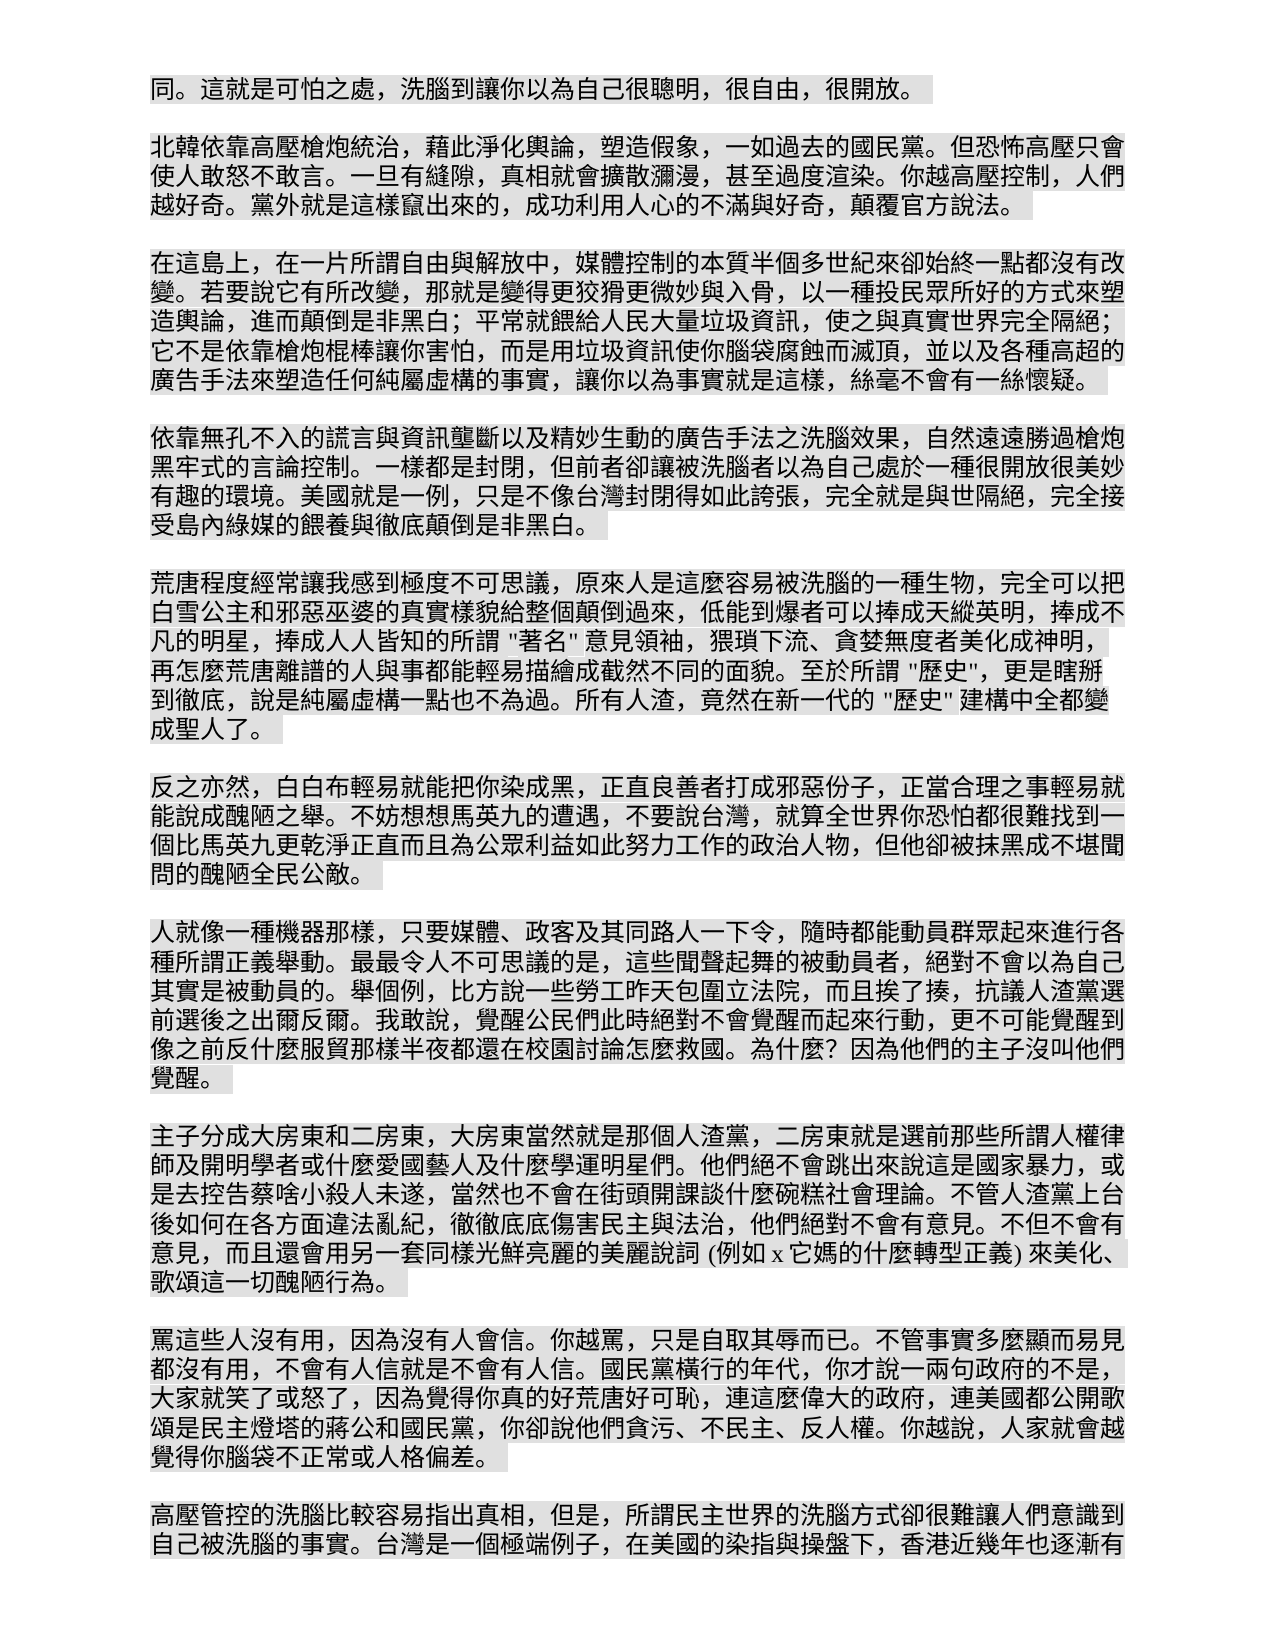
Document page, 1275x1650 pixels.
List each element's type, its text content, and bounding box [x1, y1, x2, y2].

text 國父依覺醒能力把民眾分三種：先知先覺，後知後覺，不知不覺。講通俗點就是聰慧，一般，腦殘。依我看，聰慧者不及萬分之一，遠遠不及一般人和腦殘者數量之多。所謂腦殘，也就是那些時下自我標榜為覺醒公民的熱烈表態者乃至參與者。 人很難不受媒體及教育洗腦，洗成一般腦，或甚至洗到腦殘，通常就只有這兩種結果，少有例外。在這一點上，台灣和北韓是沒有多大差別的，共同特徵就是極端封閉。北韓的例子大家很容易理解，但若要說台灣封閉，肯定會有萬分之九千九百九十九的台灣人不能認同。這就是可怕之處，洗腦到讓你以為自己很聰明，很自由，很開放。 北韓依靠高壓槍炮統治，藉此淨化輿論，塑造假象，一如過去的國民黨。但恐怖高壓只會使人敢怒不敢言。一旦有縫隙，真相就會擴散瀰漫，甚至過度渲染。你越高壓控制，人們越好奇。黨外就是這樣竄出來的，成功利用人心的不滿與好奇，顛覆官方說法。 在這島上，在一片所謂自由與解放中，媒體控制的本質半個多世紀來卻始終一點都沒有改變。若要說它有所改變，那就是變得更狡猾更微妙與入骨，以一種投民眾所好的方式來塑造輿論，進而顛倒是非黑白；平常就餵給人民大量垃圾資訊，使之與真實世界完全隔絕；它不是依靠槍炮棍棒讓你害怕，而是用垃圾資訊使你腦袋腐蝕而滅頂，並以及各種高超的廣告手法來塑造任何純屬虛構的事實，讓你以為事實就是這樣，絲毫不會有一絲懷疑。 依靠無孔不入的謊言與資訊壟斷以及精妙生動的廣告手法之洗腦效果，自然遠遠勝過槍炮黑牢式的言論控制。一樣都是封閉，但前者卻讓被洗腦者以為自己處於一種很開放很美妙有趣的環境。美國就是一例，只是不像台灣封閉得如此誇張，完全就是與世隔絕，完全接受島內綠媒的餵養與徹底顛倒是非黑白。 荒唐程度經常讓我感到極度不可思議，原來人是這麼容易被洗腦的一種生物，完全可以把白雪公主和邪惡巫婆的真實樣貌給整個顛倒過來，低能到爆者可以捧成天縱英明，捧成不凡的明星，捧成人人皆知的所謂 "著名" 意見領袖，猥瑣下流、貪婪無度者美化成神明，再怎麼荒唐離譜的人與事都能輕易描繪成截然不同的面貌。至於所謂 "歷史"，更是瞎掰到徹底，說是純屬虛構一點也不為過。所有人渣，竟然在新一代的 "歷史" 建構中全都變成聖人了。 反之亦然，白白布輕易就能把你染成黑，正直良善者打成邪惡份子，正當合理之事輕易就能說成醜陋之舉。不妨想想馬英九的遭遇，不要說台灣，就算全世界你恐怕都很難找到一個比馬英九更乾淨正直而且為公眾利益如此努力工作的政治人物，但他卻被抹黑成不堪聞問的醜陋全民公敵。 人就像一種機器那樣，只要媒體、政客及其同路人一下令，隨時都能動員群眾起來進行各種所謂正義舉動。最最令人不可思議的是，這些聞聲起舞的被動員者，絕對不會以為自己其實是被動員的。舉個例，比方說一些勞工昨天包圍立法院，而且挨了揍，抗議人渣黨選前選後之出爾反爾。我敢說，覺醒公民們此時絕對不會覺醒而起來行動，更不可能覺醒到像之前反什麼服貿那樣半夜都還在校園討論怎麼救國。為什麼？因為他們的主子沒叫他們覺醒。 主子分成大房東和二房東，大房東當然就是那個人渣黨，二房東就是選前那些所謂人權律師及開明學者或什麼愛國藝人及什麼學運明星們。他們絕不會跳出來說這是國家暴力，或是去控告蔡啥小殺人未遂，當然也不會在街頭開課談什麼碗糕社會理論。不管人渣黨上台後如何在各方面違法亂紀，徹徹底底傷害民主與法治，他們絕對不會有意見。不但不會有意見，而且還會用另一套同樣光鮮亮麗的美麗說詞 (例如x它媽的什麼轉型正義) 來美化、歌頌這一切醜陋行為。 罵這些人沒有用，因為沒有人會信。你越罵，只是自取其辱而已。不管事實多麼顯而易見都沒有用，不會有人信就是不會有人信。國民黨橫行的年代，你才說一兩句政府的不是，大家就笑了或怒了，因為覺得你真的好荒唐好可恥，連這麼偉大的政府，連美國都公開歌頌是民主燈塔的蔣公和國民黨，你卻說他們貪污、不民主、反人權。你越說，人家就會越覺得你腦袋不正常或人格偏差。 高壓管控的洗腦比較容易指出真相，但是，所謂民主世界的洗腦方式卻很難讓人們意識到自己被洗腦的事實。台灣是一個極端例子，在美國的染指與操盤下，香港近幾年也逐漸有類似的發展。各位不妨想像一下，假若今天你手上有無數的金錢，有各種權大勢大的爪牙完全由你操控使喚，有一切媒體任你顛倒黑白與炒作，你想，你要培養出一群腦殘人士來發動各種所謂民主自由與獨立的抗爭有什麼難？ 這二十幾年來，美軍在世界各地發動無數血腥戰亂，背後起因往往都是一些所謂民主自由的 "偉大" 抗爭，進而引發動亂，甚至內戰，難道你真的蠢到會相信這些真的是什麼單純自發的什麼民主自由的抗爭？當然不是說參與者每一個都是冒充的或虛假的，而是說，一個強大主流勢力要進行任何操弄、動員或洗腦，一點困難都沒有。 你不可能期待惡棍不作惡，你不可能期待騙子不騙人，你只能期待人們的腦袋要靈光點，不要那麼蠢，那麼容易被洗腦。問題是，一般人的大腦和心智是可以期待的嗎？平常你要讓病人不要亂買地下電台的假藥吃都很難了，更何況其它更細膩複雜的事。 [150, 75, 1125, 1559]
